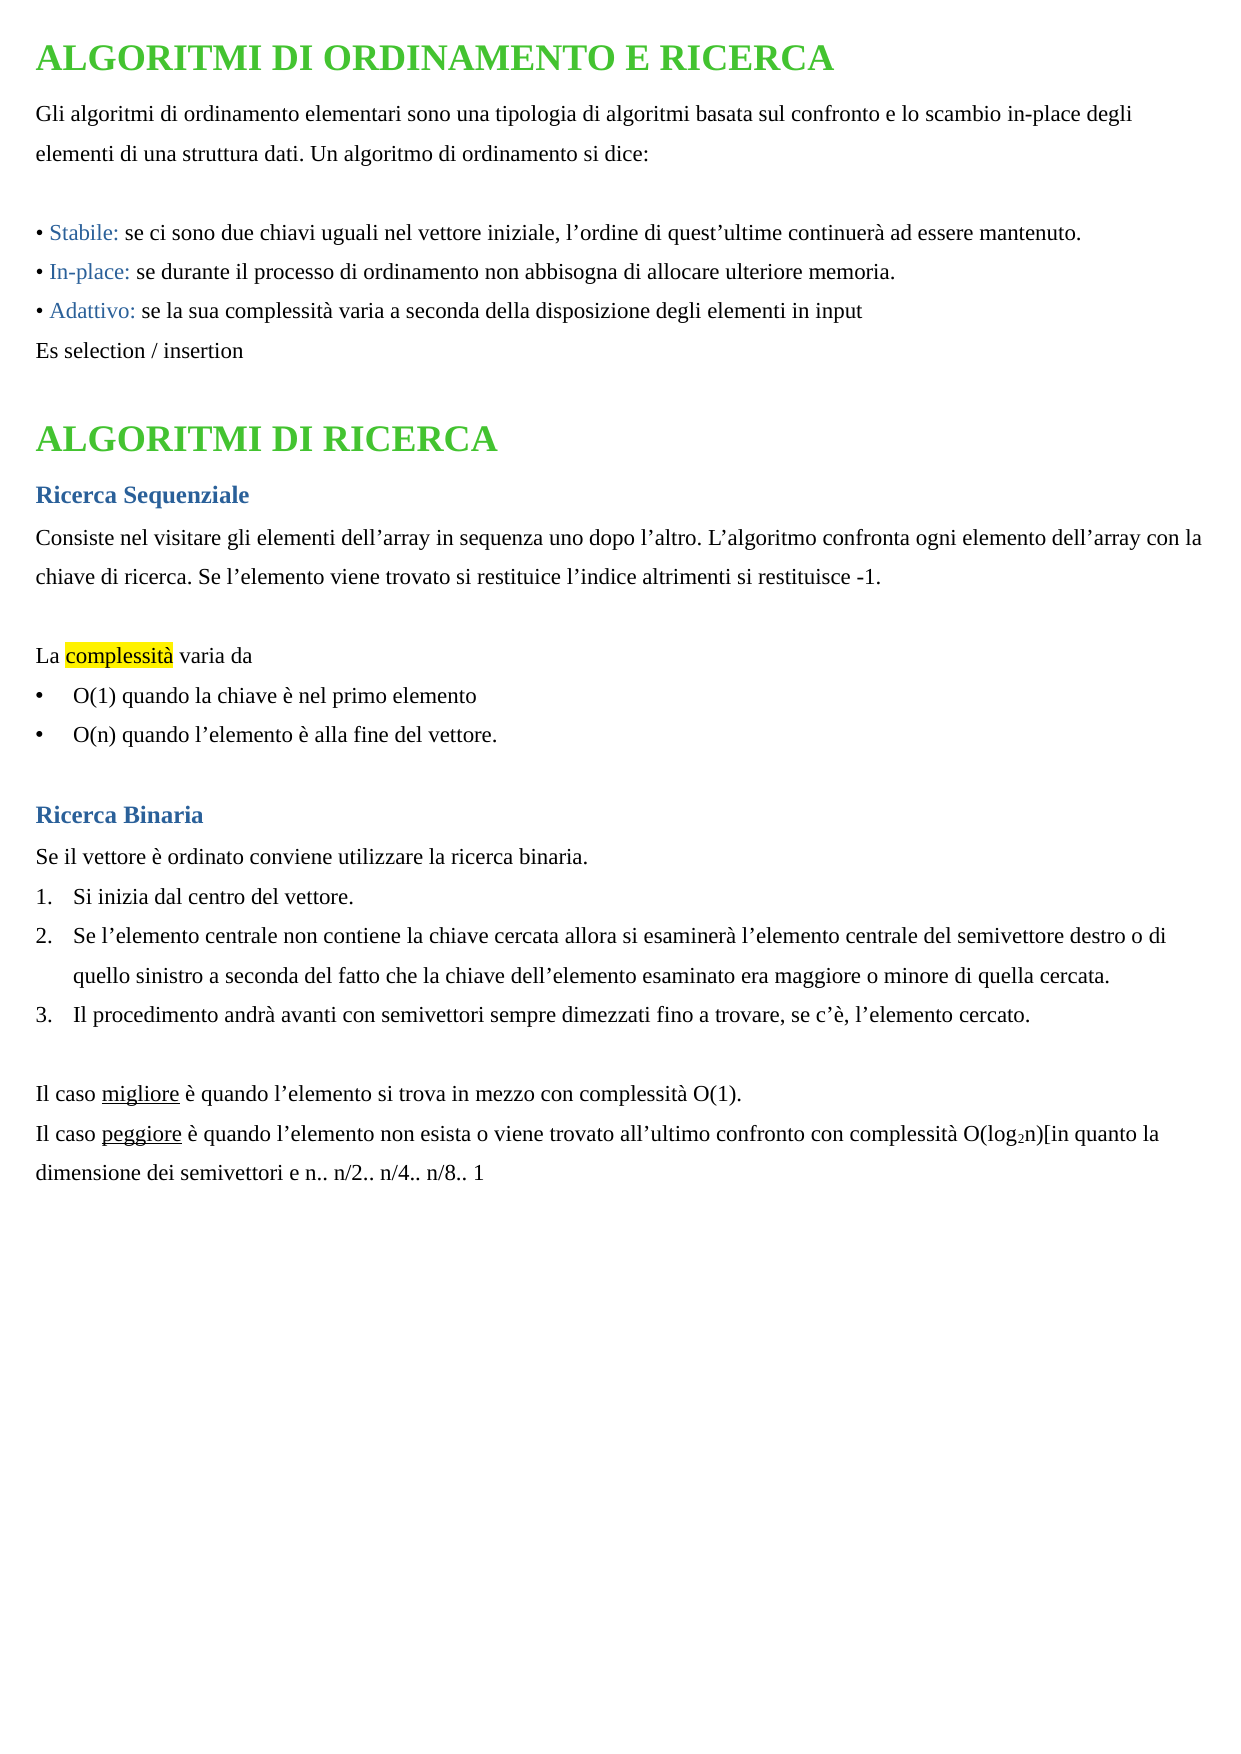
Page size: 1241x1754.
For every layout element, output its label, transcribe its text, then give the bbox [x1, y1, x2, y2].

text • Stabile: se ci sono due chiavi uguali nel vettore iniziale, l’ordine di quest’ultime continuerà ad essere mantenuto. [35, 218, 1205, 245]
list O(1) quando la chiave è nel primo elemento [35, 682, 1205, 708]
text Gli algoritmi di ordinamento elementari sono una tipologia di algoritmi basata sul confronto e lo scambio in-place degli elementi di una struttura dati. Un algoritmo di ordinamento si dice: [35, 100, 1205, 166]
list O(n) quando l’elemento è alla fine del vettore. [35, 721, 1205, 747]
text Il caso peggiore è quando l’elemento non esista o viene trovato all’ultimo confronto con complessità O(log2n)[in quanto la dimensione dei semivettori e n.. n/2.. n/4.. n/8.. 1 [35, 1119, 1205, 1185]
text Se il vettore è ordinato conviene utilizzare la ricerca binaria. [35, 843, 1205, 869]
text Ricerca Binaria [35, 800, 1205, 829]
text Es selection / insertion [35, 337, 1205, 363]
list Si inizia dal centro del vettore. [35, 883, 1205, 909]
text ALGORITMI DI RICERCA [35, 416, 1205, 459]
list Il procedimento andrà avanti con semivettori sempre dimezzati fino a trovare, se c’è, l’elemento cercato. [35, 1001, 1205, 1027]
text Consiste nel visitare gli elementi dell’array in sequenza uno dopo l’altro. L’algoritmo confronta ogni elemento dell’array con la chiave di ricerca. Se l’elemento viene trovato si restituice l’indice altrimenti si restituisce -1. [35, 524, 1205, 589]
text Il caso migliore è quando l’elemento si trova in mezzo con complessità O(1). [35, 1080, 1205, 1106]
text ALGORITMI DI ORDINAMENTO E RICERCA [35, 35, 1205, 78]
text • In-place: se durante il processo di ordinamento non abbisogna di allocare ulteriore memoria. [35, 258, 1205, 284]
text • Adattivo: se la sua complessità varia a seconda della disposizione degli elementi in input [35, 297, 1205, 324]
text La complessità varia da [35, 603, 1205, 668]
list Se l’elemento centrale non contiene la chiave cercata allora si esaminerà l’elemento centrale del semivettore destro o di quello sinistro a seconda del fatto che la chiave dell’elemento esaminato era maggiore o minore di quella cercata. [35, 922, 1205, 988]
text Ricerca Sequenziale [35, 481, 1205, 509]
